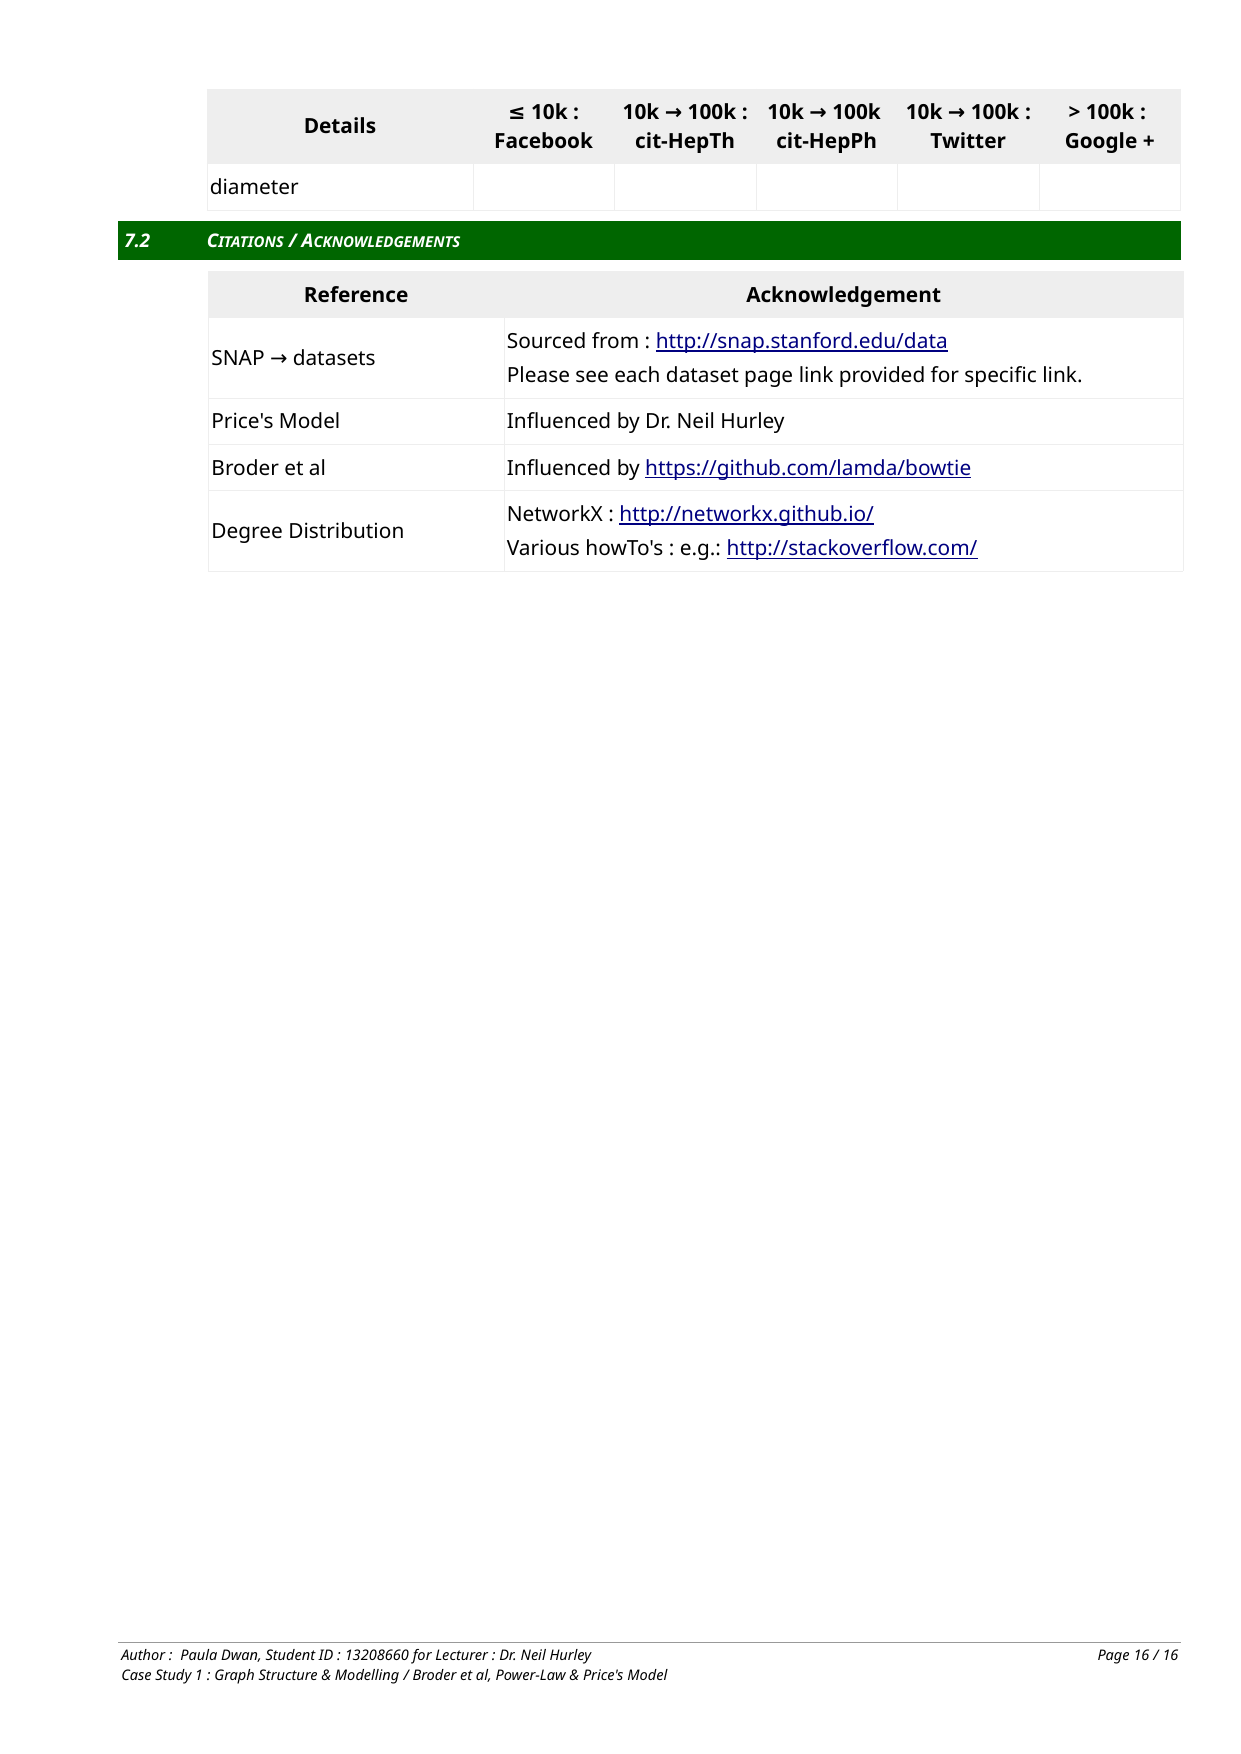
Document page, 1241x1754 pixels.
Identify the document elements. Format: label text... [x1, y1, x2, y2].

table_header > 100k : Google + [1040, 90, 1180, 163]
table_cell Broder et al [209, 445, 504, 490]
table_cell Sourced from : http://snap.stanford.edu/data Please see each dataset page link provided for specific link. [505, 318, 1183, 398]
table_cell [474, 164, 614, 209]
table_cell Influenced by https://github.com/lamda/bowtie [505, 445, 1183, 490]
table_header Details [208, 90, 473, 163]
table_header Acknowledgement [505, 272, 1183, 317]
table_header ≤ 10k : Facebook [474, 90, 614, 163]
table_cell [898, 164, 1039, 209]
table_header Reference [209, 272, 504, 317]
table_cell Price's Model [209, 399, 504, 444]
table_cell Degree Distribution [209, 491, 504, 571]
table_header 10k → 100k : Twitter [898, 90, 1039, 163]
subtitle Citations / Acknowledgements [118, 222, 1181, 259]
table_cell [615, 164, 756, 209]
table_header 10k → 100k cit-HepPh [757, 90, 897, 163]
table_cell Influenced by Dr. Neil Hurley [505, 399, 1183, 444]
table_cell SNAP → datasets [209, 318, 504, 398]
table_header 10k → 100k : cit-HepTh [615, 90, 756, 163]
table_cell [757, 164, 897, 209]
table_cell NetworkX : http://networkx.github.io/ Various howTo's : e.g.: http://stackoverflow.com/ [505, 491, 1183, 571]
table_cell diameter [208, 164, 473, 209]
table_cell [1040, 164, 1180, 209]
